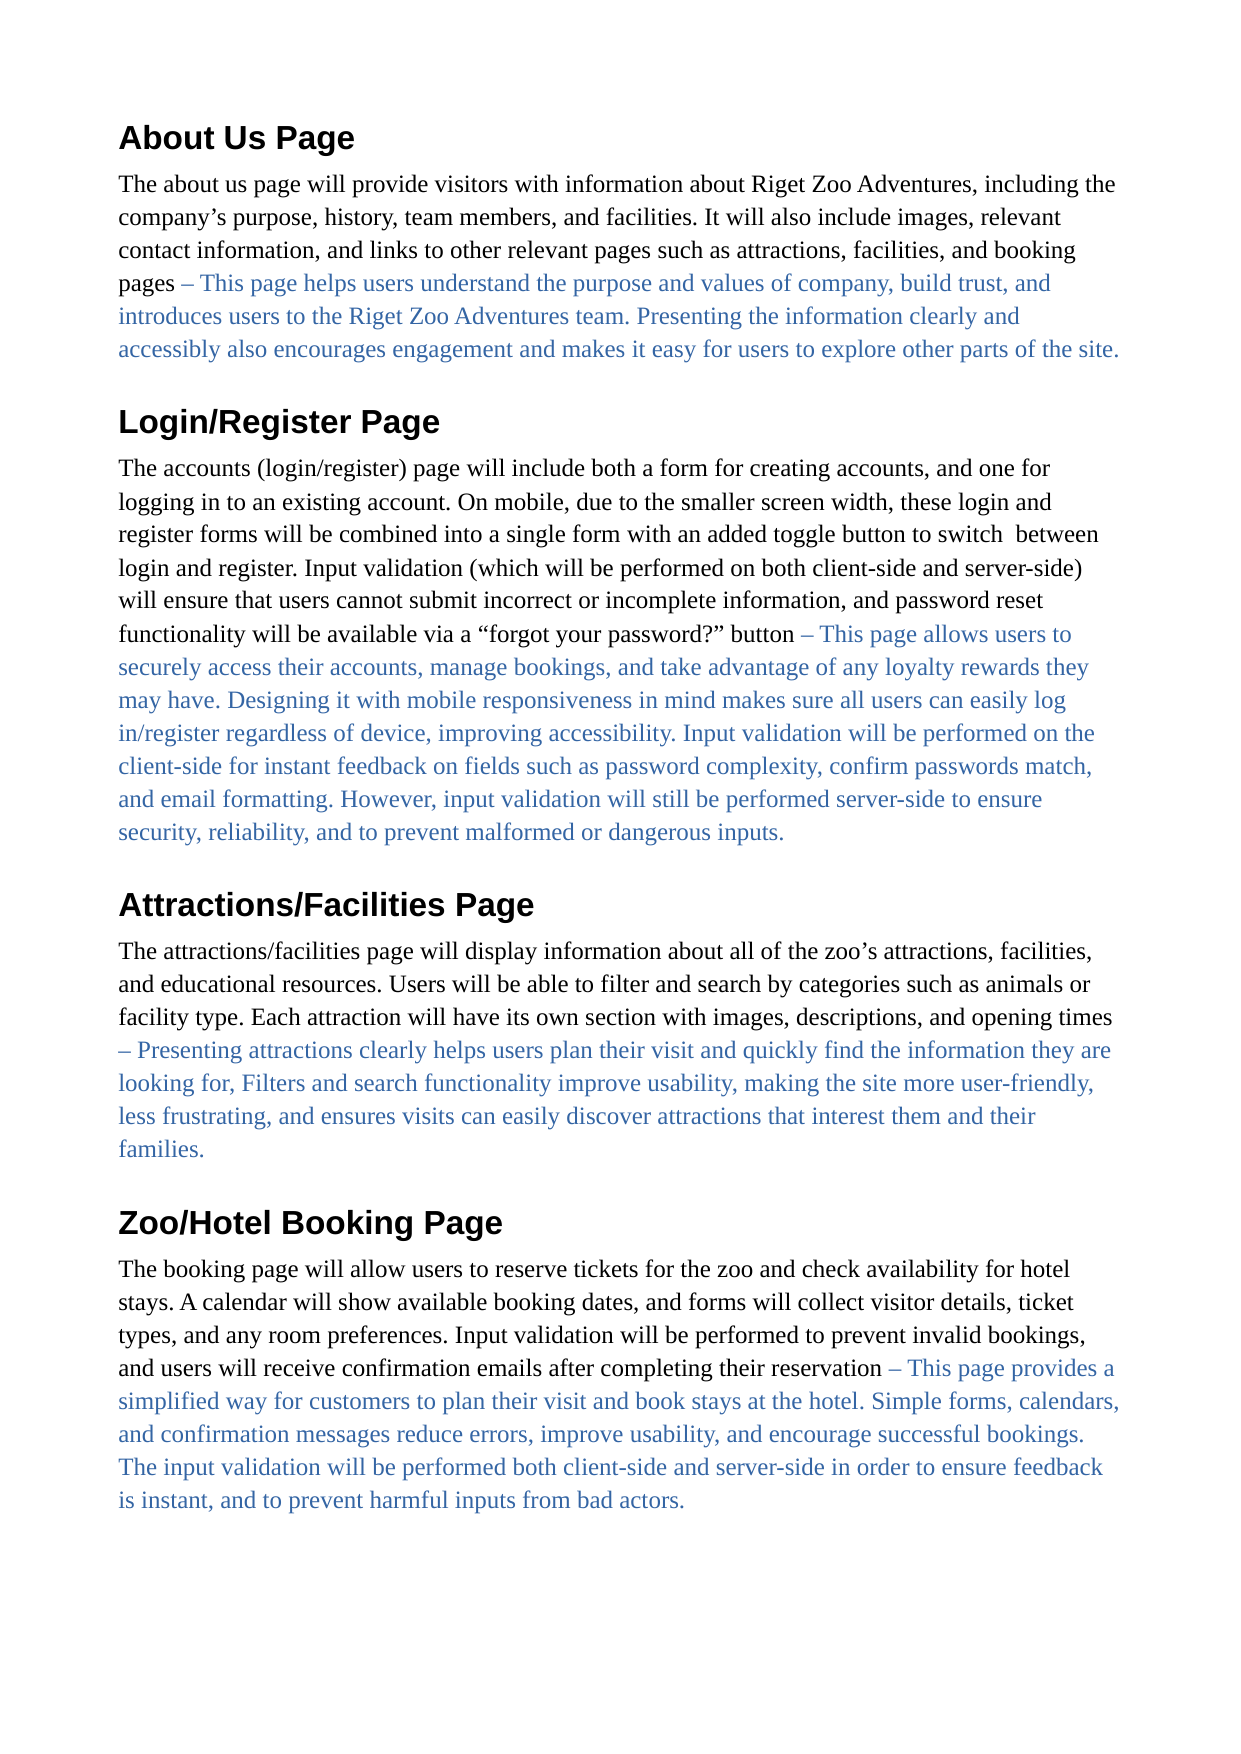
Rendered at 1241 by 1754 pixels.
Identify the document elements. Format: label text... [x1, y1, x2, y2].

text The about us page will provide visitors with information about Riget Zoo Adventures, including the company’s purpose, history, team members, and facilities. It will also include images, relevant contact information, and links to other relevant pages such as attractions, facilities, and booking pages – This page helps users understand the purpose and values of company, build trust, and introduces users to the Riget Zoo Adventures team. Presenting the information clearly and accessibly also encourages engagement and makes it easy for users to explore other parts of the site. [118, 169, 1122, 363]
text The accounts (login/register) page will include both a form for creating accounts, and one for logging in to an existing account. On mobile, due to the smaller screen width, these login and register forms will be combined into a single form with an added toggle button to switch between login and register. Input validation (which will be performed on both client-side and server-side) will ensure that users cannot submit incorrect or incomplete information, and password reset functionality will be available via a “forgot your password?” button – This page allows users to securely access their accounts, manage bookings, and take advantage of any loyalty rewards they may have. Designing it with mobile responsiveness in mind makes sure all users can easily log in/register regardless of device, improving accessibility. Input validation will be performed on the client-side for instant feedback on fields such as password complexity, confirm passwords match, and email formatting. However, input validation will still be performed server-side to ensure security, reliability, and to prevent malformed or dangerous inputs. [118, 453, 1122, 846]
subtitle Zoo/Hotel Booking Page [118, 1203, 1122, 1241]
text The attractions/facilities page will display information about all of the zoo’s attractions, facilities, and educational resources. Users will be able to filter and search by categories such as animals or facility type. Each attraction will have its own section with images, descriptions, and opening times – Presenting attractions clearly helps users plan their visit and quickly find the information they are looking for, Filters and search functionality improve usability, making the site more user-friendly, less frustrating, and ensures visits can easily discover attractions that interest them and their families. [118, 936, 1122, 1163]
subtitle Attractions/Facilities Page [118, 885, 1122, 924]
subtitle About Us Page [118, 118, 1122, 157]
subtitle Login/Register Page [118, 403, 1122, 441]
text The booking page will allow users to reserve tickets for the zoo and check availability for hotel stays. A calendar will show available booking dates, and forms will collect visitor details, ticket types, and any room preferences. Input validation will be performed to prevent invalid bookings, and users will receive confirmation emails after completing their reservation – This page provides a simplified way for customers to plan their visit and book stays at the hotel. Simple forms, calendars, and confirmation messages reduce errors, improve usability, and encourage successful bookings. The input validation will be performed both client-side and server-side in order to ensure feedback is instant, and to prevent harmful inputs from bad actors. [118, 1254, 1122, 1513]
